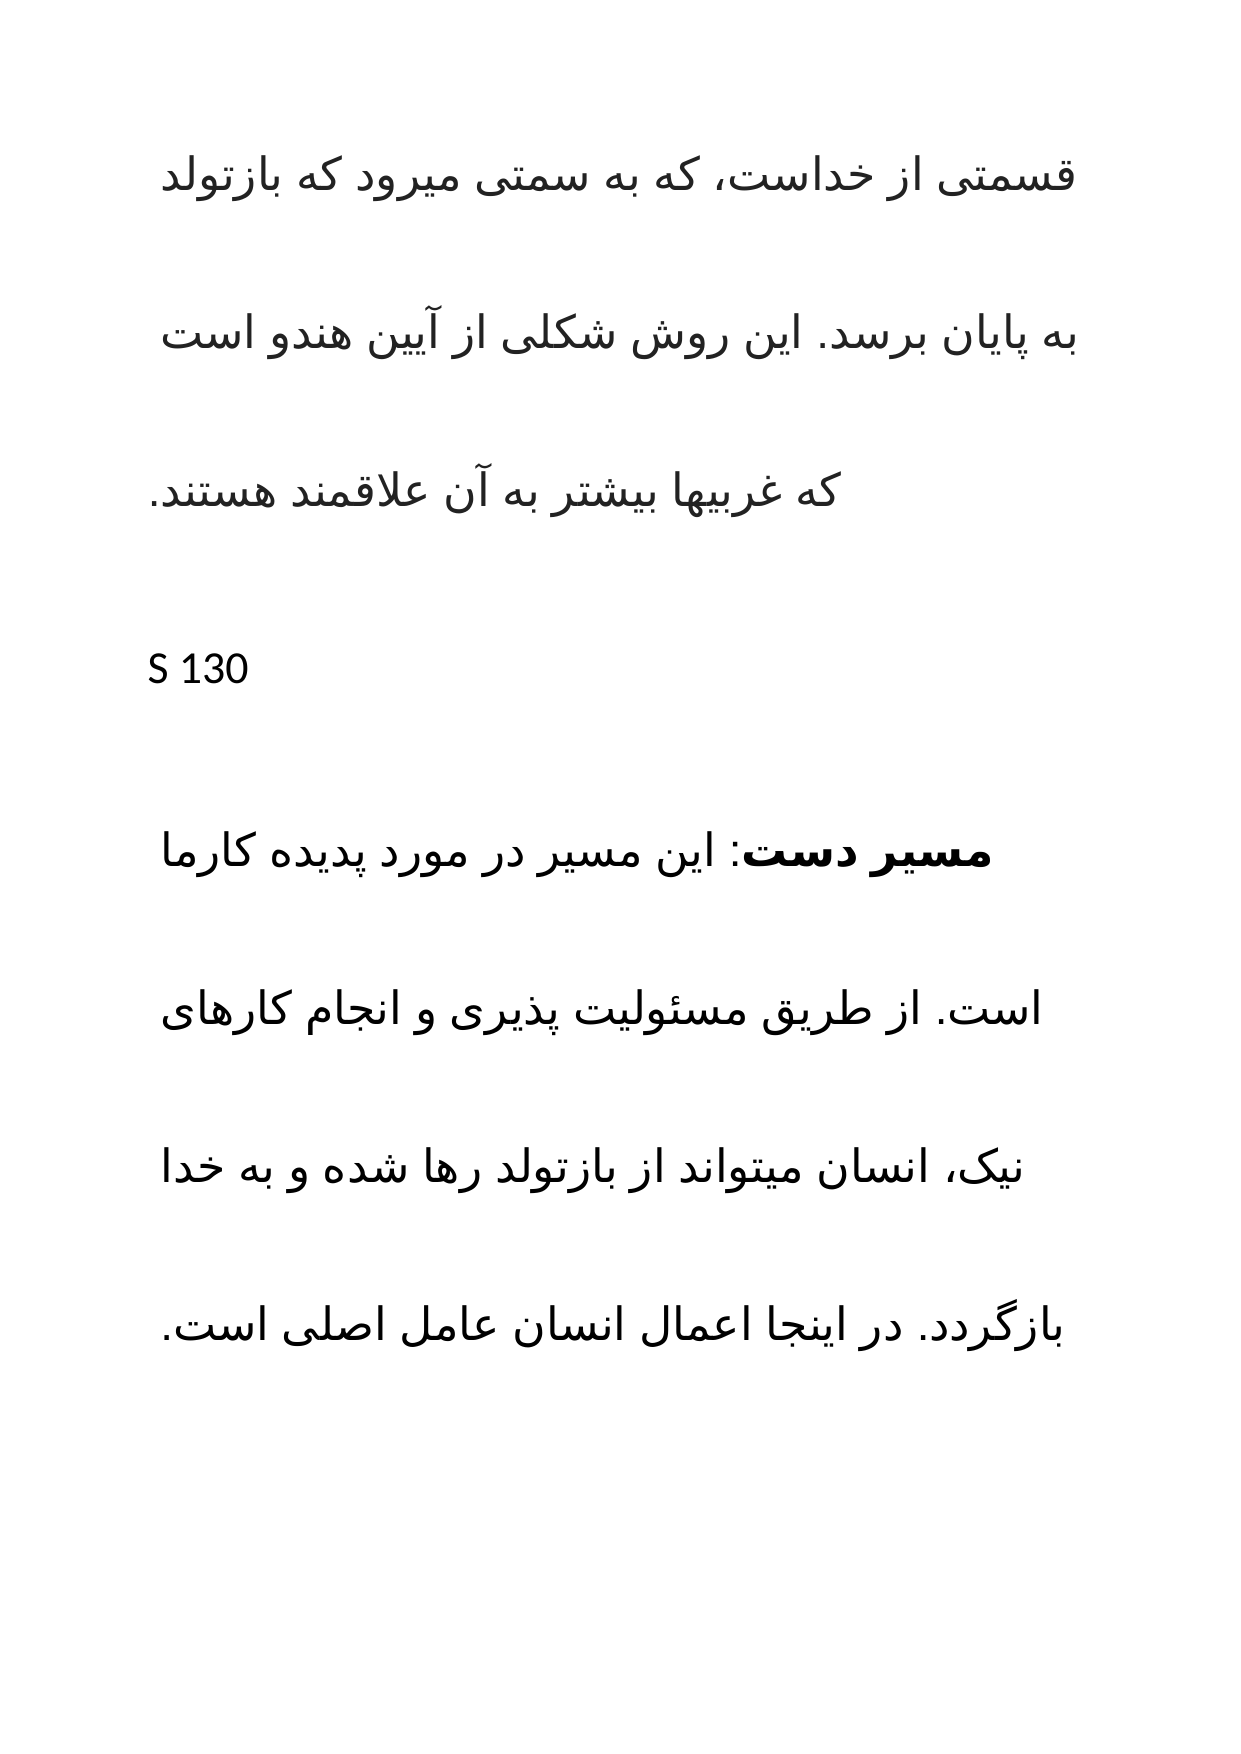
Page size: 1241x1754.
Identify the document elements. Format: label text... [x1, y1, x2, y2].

text راه اصلی: این راه در مورد آگاهی است. از طریق مراقبه کردن در قوانین مقدس مثل آتمن- برهمن روح میتواند رها شود. درست مانند Svetaketu در آن داستان که هر کس سعی میکند بفهمد که روح قسمتی از خداست، که به سمتی میرود که بازتولد به پایان برسد. این روش شکلی از آیین هندو است که غربیها بیشتر به آن علاقمند هستند. [148, 148, 1093, 517]
text S 130 [148, 639, 1093, 694]
text مسیر دست: این مسیر در مورد پدیده کارما است. از طریق مسئولیت پذیری و انجام کارهای نیک، انسان میتواند از بازتولد رها شده و به خدا بازگردد. در اینجا اعمال انسان عامل اصلی است. [148, 823, 1093, 1350]
